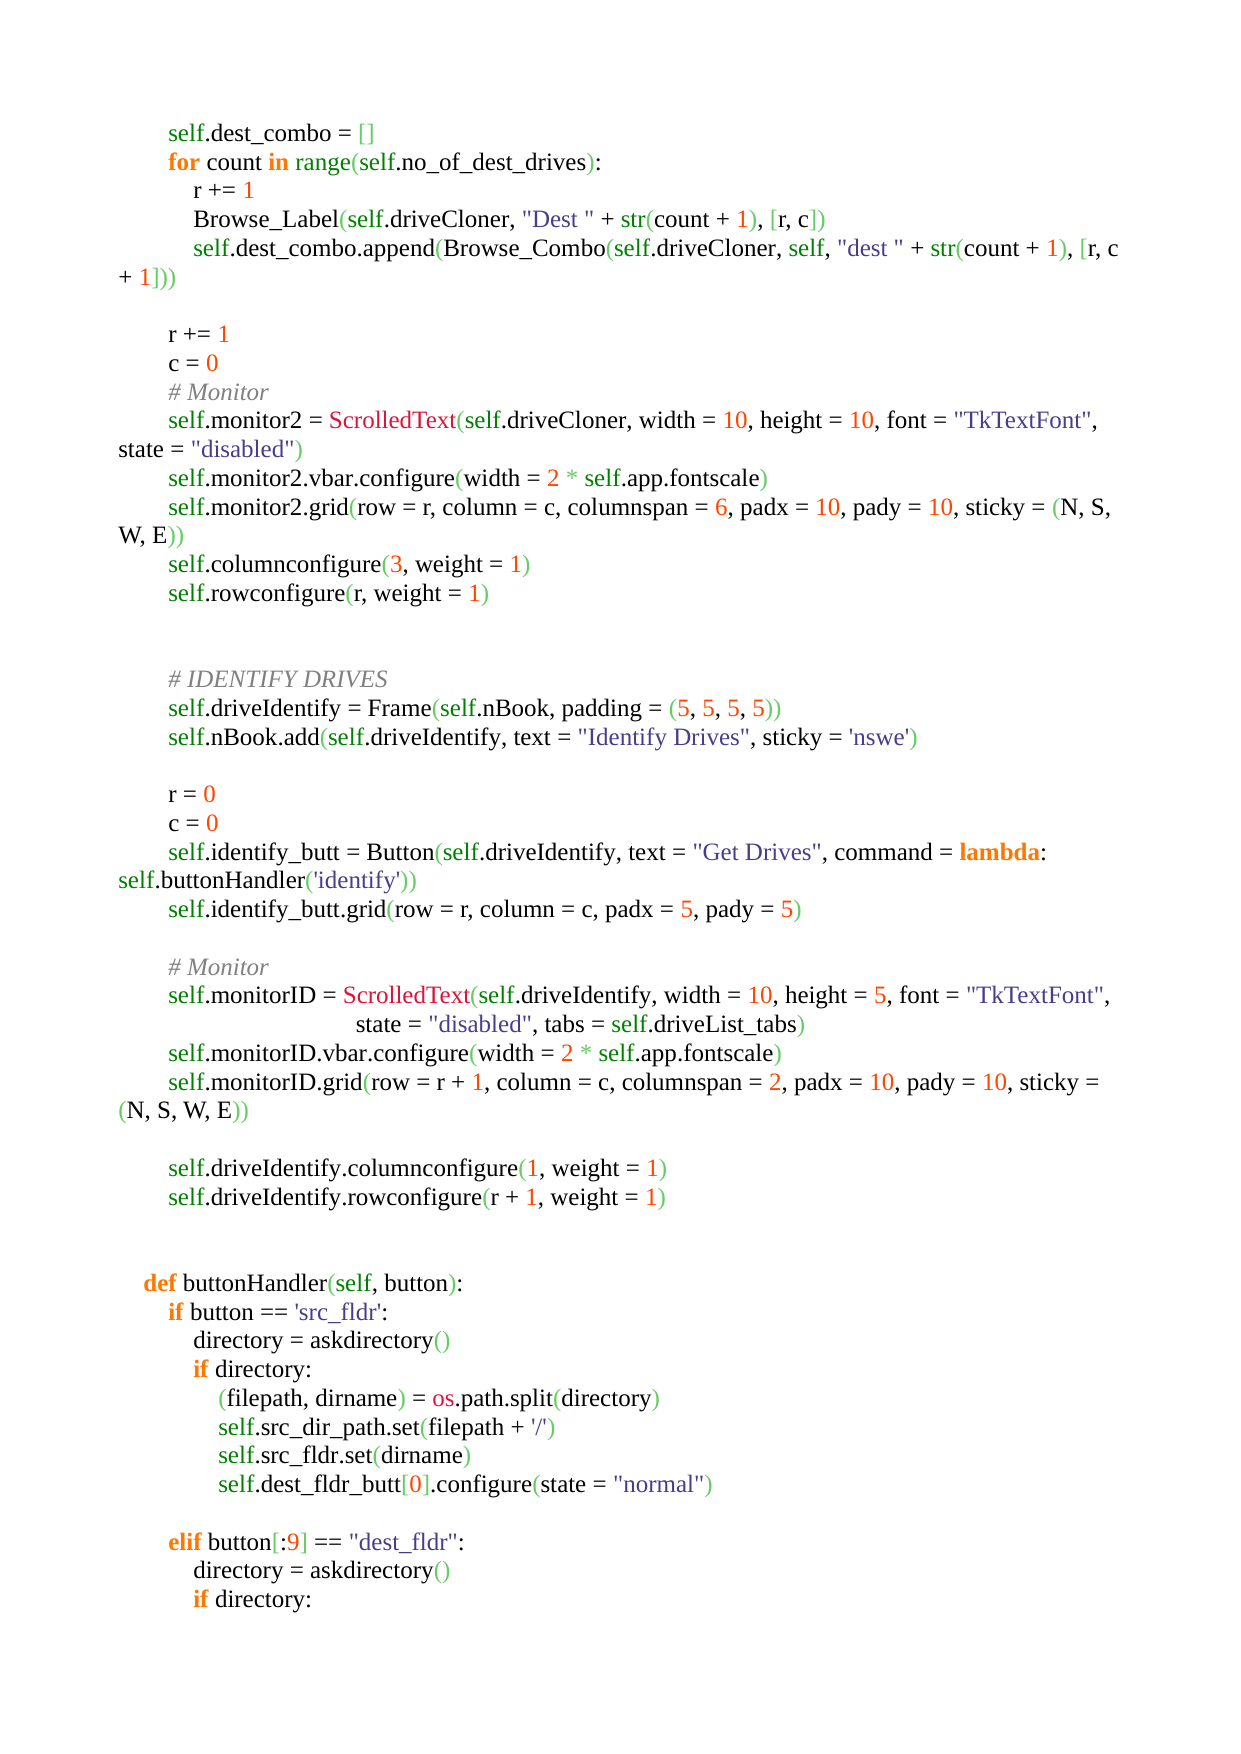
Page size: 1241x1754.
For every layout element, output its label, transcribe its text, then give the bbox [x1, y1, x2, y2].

text r += 1 [118, 176, 1122, 204]
text self.columnconfigure(3, weight = 1) [118, 549, 1122, 578]
text c = 0 [118, 348, 1122, 377]
text self.dest_fldr_butt[0].configure(state = "normal") [118, 1469, 1122, 1498]
text self.driveIdentify.columnconfigure(1, weight = 1) [118, 1153, 1122, 1182]
text directory = askdirectory() [118, 1326, 1122, 1354]
text self.monitor2.vbar.configure(width = 2 * self.app.fontscale) [118, 463, 1122, 492]
text if directory: [118, 1584, 1122, 1613]
text # Monitor [118, 952, 1122, 981]
text if directory: [118, 1354, 1122, 1383]
text (filepath, dirname) = os.path.split(directory) [118, 1383, 1122, 1412]
text self.src_dir_path.set(filepath + '/') [118, 1412, 1122, 1441]
text r = 0 [118, 779, 1122, 808]
text self.identify_butt.grid(row = r, column = c, padx = 5, pady = 5) [118, 894, 1122, 923]
text self.nBook.add(self.driveIdentify, text = "Identify Drives", sticky = 'nswe') [118, 722, 1122, 751]
text if button == 'src_fldr': [118, 1297, 1122, 1326]
text for count in range(self.no_of_dest_drives): [118, 147, 1122, 176]
text r += 1 [118, 319, 1122, 348]
text c = 0 [118, 808, 1122, 837]
text self.monitor2.grid(row = r, column = c, columnspan = 6, padx = 10, pady = 10, sticky = (N, S, W, E)) [118, 492, 1122, 549]
text self.driveIdentify = Frame(self.nBook, padding = (5, 5, 5, 5)) [118, 693, 1122, 722]
text directory = askdirectory() [118, 1556, 1122, 1584]
text self.monitorID.grid(row = r + 1, column = c, columnspan = 2, padx = 10, pady = 10, sticky = (N, S, W, E)) [118, 1067, 1122, 1124]
text self.rowconfigure(r, weight = 1) [118, 578, 1122, 607]
text state = "disabled", tabs = self.driveList_tabs) [118, 1009, 1122, 1038]
text self.dest_combo = [] [118, 118, 1122, 147]
text # IDENTIFY DRIVES [118, 664, 1122, 693]
text Browse_Label(self.driveCloner, "Dest " + str(count + 1), [r, c]) [118, 204, 1122, 233]
text def buttonHandler(self, button): [118, 1268, 1122, 1297]
text self.src_fldr.set(dirname) [118, 1441, 1122, 1469]
text self.dest_combo.append(Browse_Combo(self.driveCloner, self, "dest " + str(count + 1), [r, c + 1])) [118, 233, 1122, 291]
text self.monitorID.vbar.configure(width = 2 * self.app.fontscale) [118, 1038, 1122, 1067]
text elif button[:9] == "dest_fldr": [118, 1527, 1122, 1556]
text self.monitorID = ScrolledText(self.driveIdentify, width = 10, height = 5, font = "TkTextFont", [118, 981, 1122, 1009]
text self.monitor2 = ScrolledText(self.driveCloner, width = 10, height = 10, font = "TkTextFont", state = "disabled") [118, 406, 1122, 463]
text self.driveIdentify.rowconfigure(r + 1, weight = 1) [118, 1182, 1122, 1211]
text self.identify_butt = Button(self.driveIdentify, text = "Get Drives", command = lambda: self.buttonHandler('identify')) [118, 837, 1122, 894]
text # Monitor [118, 377, 1122, 406]
